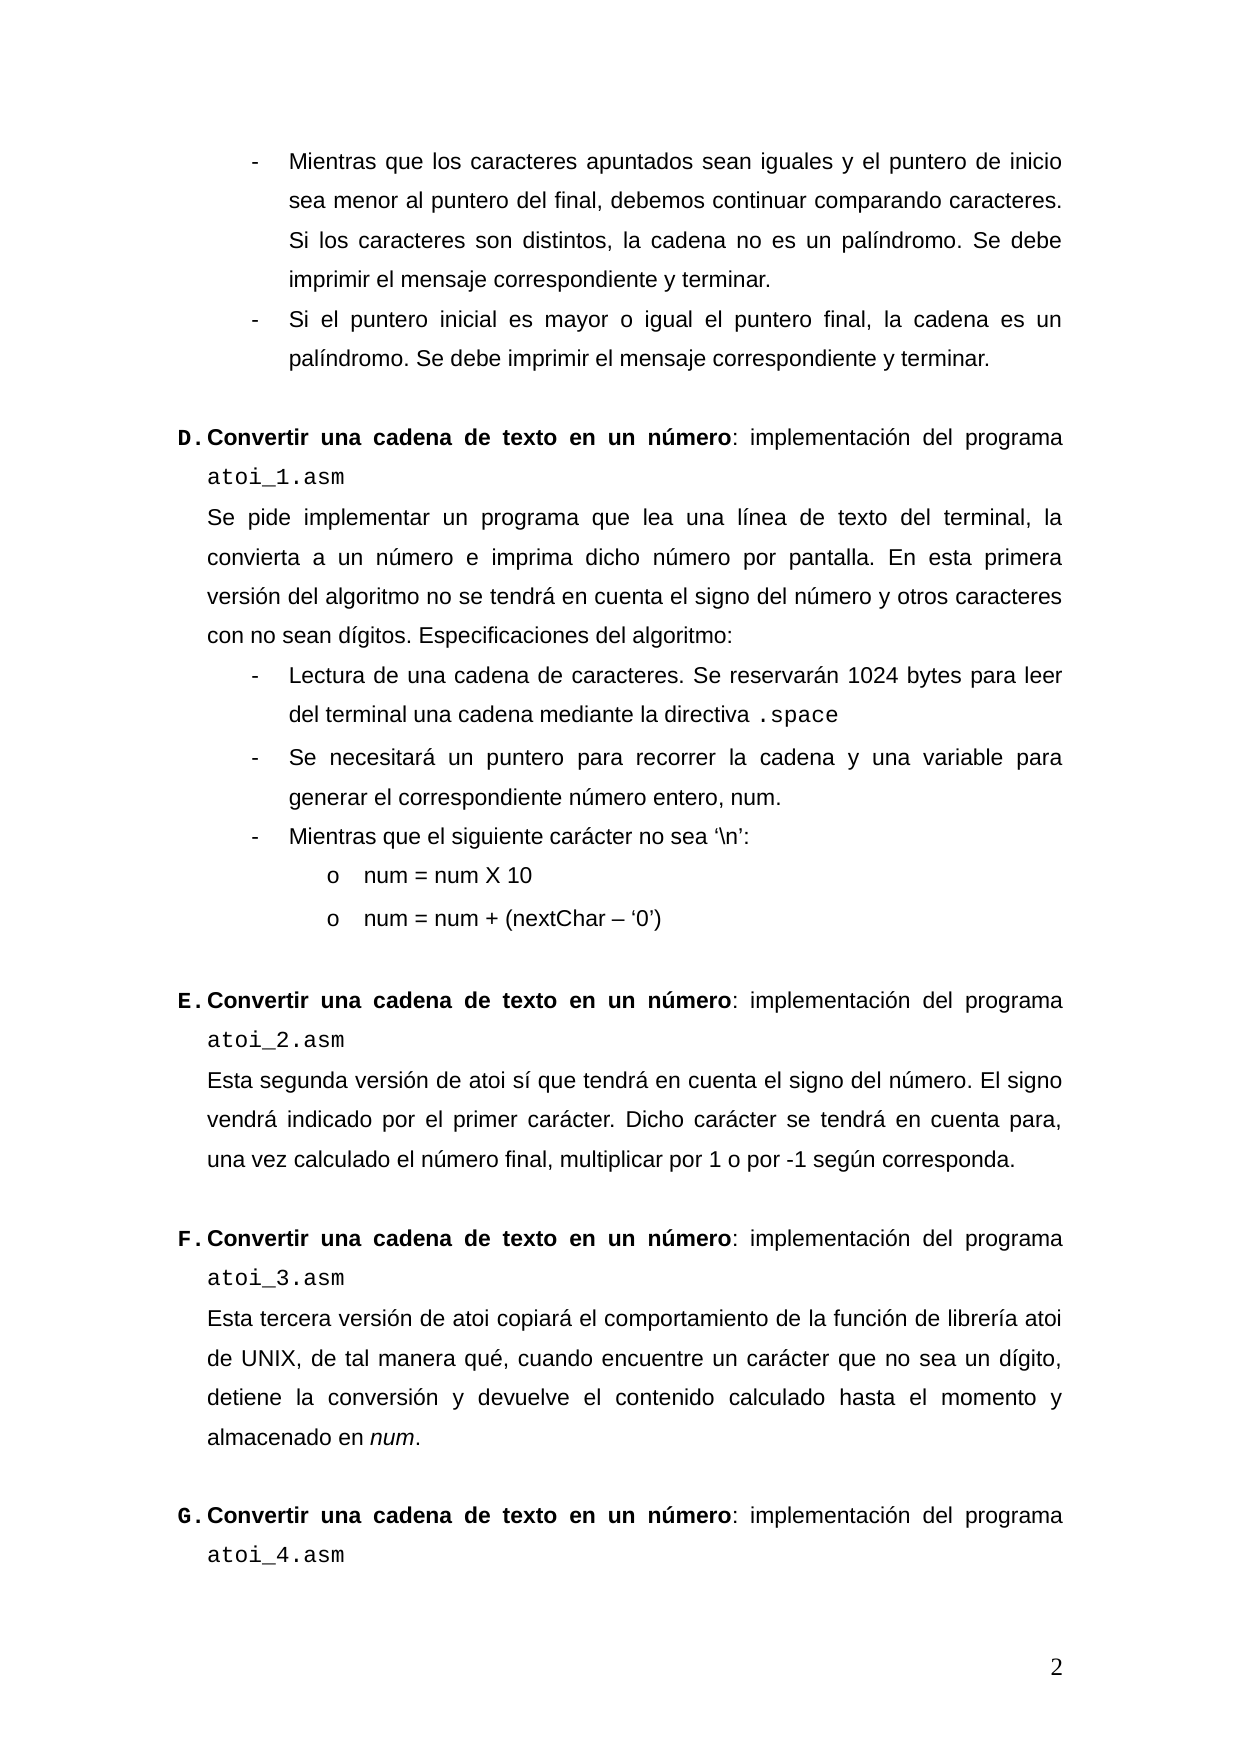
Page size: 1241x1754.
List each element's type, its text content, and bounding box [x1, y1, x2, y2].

list Se necesitará un puntero para recorrer la cadena y una variable para generar el correspondiente número entero, num. [251, 744, 1063, 810]
list Lectura de una cadena de caracteres. Se reservarán 1024 bytes para leer del terminal una cadena mediante la directiva .space [251, 662, 1063, 730]
list Mientras que el siguiente carácter no sea ‘\n’: [251, 823, 1063, 849]
text Esta tercera versión de atoi copiará el comportamiento de la función de librería atoi de UNIX, de tal manera qué, cuando encuentre un carácter que no sea un dígito, detiene la conversión y devuelve el contenido calculado hasta el momento y almacenado en num. [207, 1305, 1063, 1450]
list num = num X 10 [326, 862, 1063, 891]
list Convertir una cadena de texto en un número: implementación del programa atoi_4.asm [177, 1502, 1063, 1569]
list Convertir una cadena de texto en un número: implementación del programa atoi_2.asm [177, 987, 1063, 1054]
list Si el puntero inicial es mayor o igual el puntero final, la cadena es un palíndromo. Se debe imprimir el mensaje correspondiente y terminar. [251, 306, 1063, 371]
text Se pide implementar un programa que lea una línea de texto del terminal, la convierta a un número e imprima dicho número por pantalla. En esta primera versión del algoritmo no se tendrá en cuenta el signo del número y otros caracteres con no sean dígitos. Especificaciones del algoritmo: [207, 504, 1063, 649]
list Convertir una cadena de texto en un número: implementación del programa atoi_1.asm [177, 424, 1063, 491]
text Esta segunda versión de atoi sí que tendrá en cuenta el signo del número. El signo vendrá indicado por el primer carácter. Dicho carácter se tendrá en cuenta para, una vez calculado el número final, multiplicar por 1 o por -1 según corresponda. [207, 1067, 1063, 1172]
list Mientras que los caracteres apuntados sean iguales y el puntero de inicio sea menor al puntero del final, debemos continuar comparando caracteres. Si los caracteres son distintos, la cadena no es un palíndromo. Se debe imprimir el mensaje correspondiente y terminar. [251, 148, 1063, 292]
list Convertir una cadena de texto en un número: implementación del programa atoi_3.asm [177, 1225, 1063, 1292]
list num = num + (nextChar – ‘0’) [326, 905, 1063, 933]
